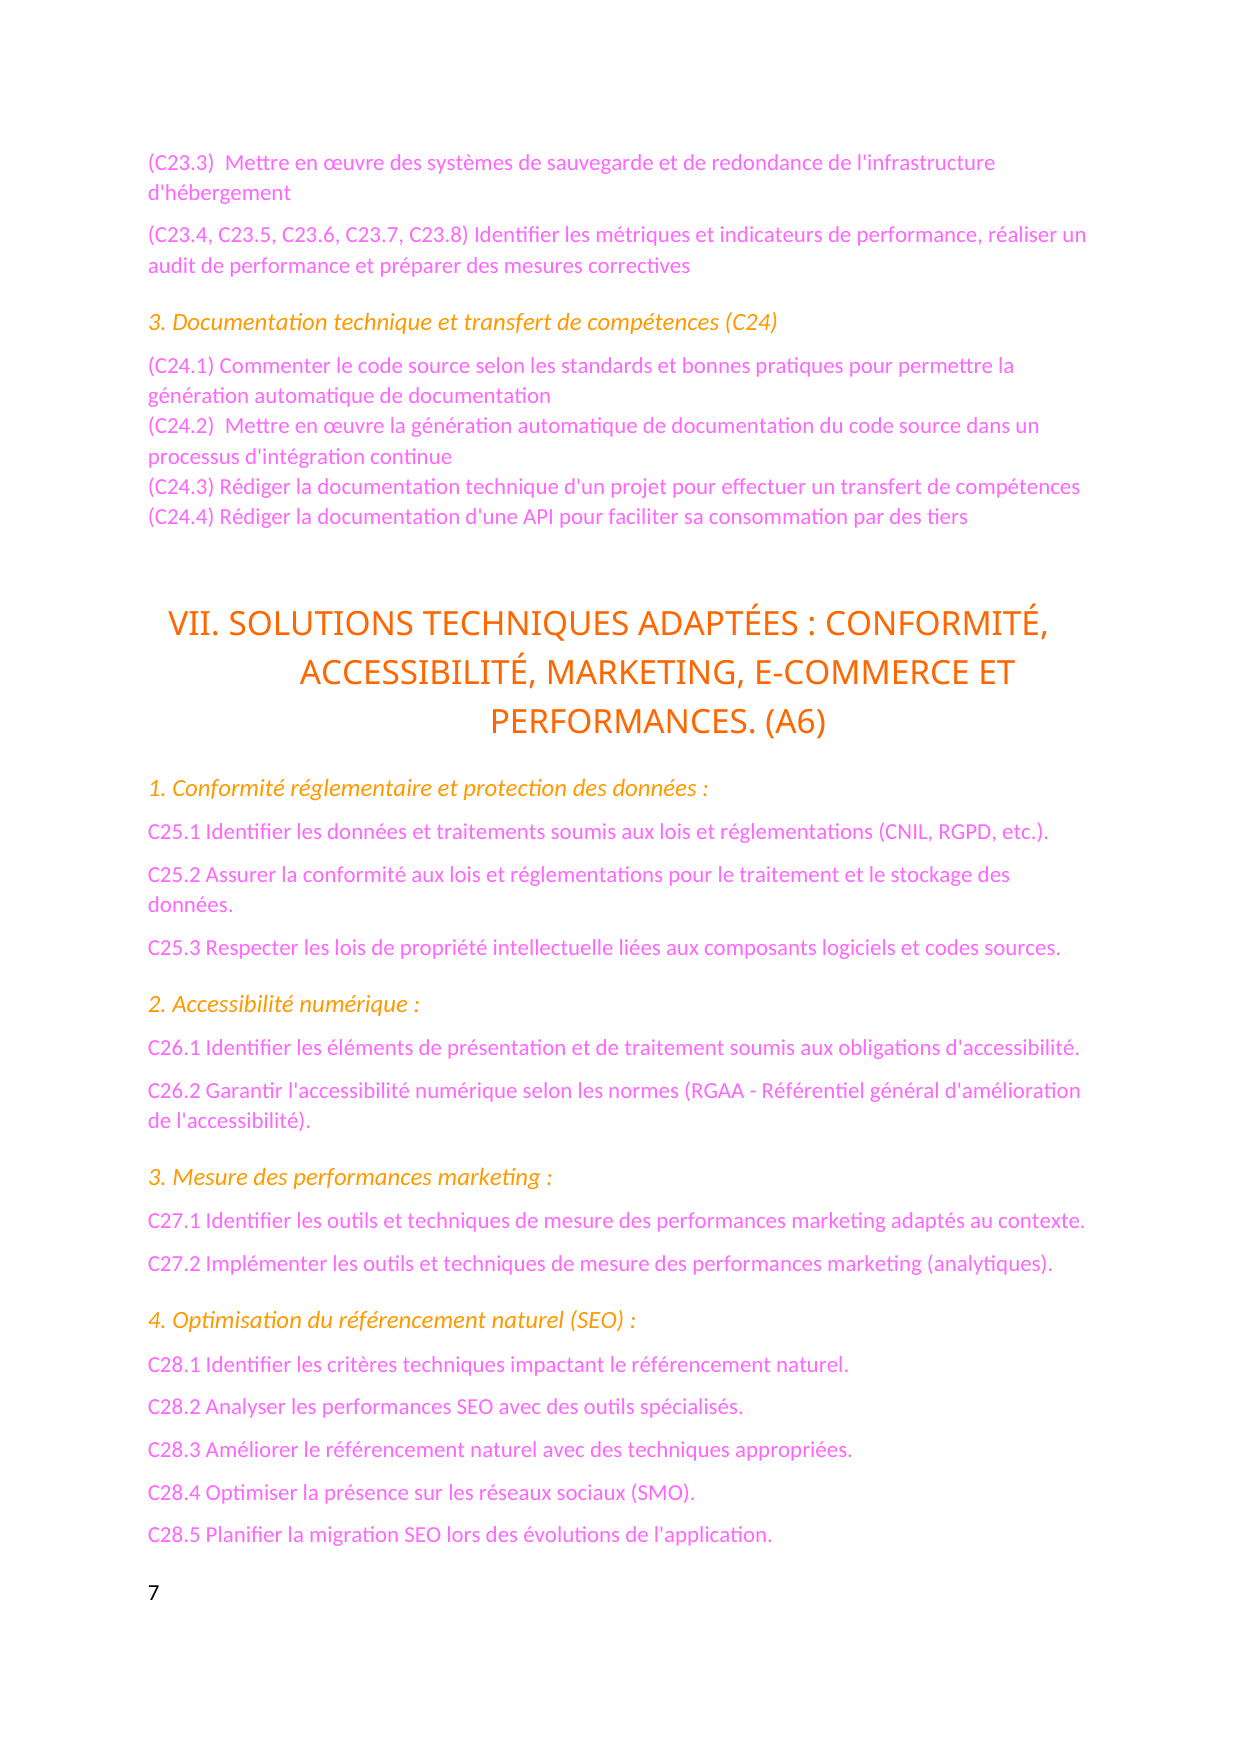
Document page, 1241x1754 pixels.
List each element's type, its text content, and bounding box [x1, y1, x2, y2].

text C25.1 Identifier les données et traitements soumis aux lois et réglementations (CNIL, RGPD, etc.). [148, 817, 1093, 845]
text C27.1 Identifier les outils et techniques de mesure des performances marketing adaptés au contexte. [148, 1207, 1093, 1234]
text C28.5 Planifier la migration SEO lors des évolutions de l'application. [148, 1521, 1093, 1548]
text C26.2 Garantir l'accessibilité numérique selon les normes (RGAA - Référentiel général d'amélioration de l'accessibilité). [148, 1076, 1093, 1134]
subtitle Mesure des performances marketing : [148, 1161, 1093, 1192]
text C27.2 Implémenter les outils et techniques de mesure des performances marketing (analytiques). [148, 1249, 1093, 1277]
text (C23.4, C23.5, C23.6, C23.7, C23.8) Identifier les métriques et indicateurs de performance, réaliser un audit de performance et préparer des mesures correctives [148, 221, 1093, 279]
text C25.2 Assurer la conformité aux lois et réglementations pour le traitement et le stockage des données. [148, 860, 1093, 918]
subtitle Accessibilité numérique : [148, 988, 1093, 1018]
text C28.1 Identifier les critères techniques impactant le référencement naturel. [148, 1350, 1093, 1378]
text (C24.1) Commenter le code source selon les standards et bonnes pratiques pour permettre la génération automatique de documentation (C24.2) Mettre en œuvre la génération automatique de documentation du code source dans un processus d'intégration continue (C24.3) Rédiger la documentation technique d'un projet pour effectuer un transfert de compétences (C24.4) Rédiger la documentation d'une API pour faciliter sa consommation par des tiers [148, 351, 1093, 530]
subtitle Documentation technique et transfert de compétences (C24) [148, 306, 1093, 336]
subtitle Conformité réglementaire et protection des données : [148, 772, 1093, 802]
text C28.3 Améliorer le référencement naturel avec des techniques appropriées. [148, 1435, 1093, 1463]
text C28.2 Analyser les performances SEO avec des outils spécialisés. [148, 1392, 1093, 1420]
text C25.3 Respecter les lois de propriété intellectuelle liées aux composants logiciels et codes sources. [148, 933, 1093, 961]
subtitle Solutions techniques adaptées : Conformité, accessibilité, marketing, e-commerce et performances. (A6) [185, 600, 1093, 743]
subtitle Optimisation du référencement naturel (SEO) : [148, 1304, 1093, 1335]
text C26.1 Identifier les éléments de présentation et de traitement soumis aux obligations d'accessibilité. [148, 1033, 1093, 1061]
text (C23.3) Mettre en œuvre des systèmes de sauvegarde et de redondance de l'infrastructure d'hébergement [148, 148, 1093, 206]
text C28.4 Optimiser la présence sur les réseaux sociaux (SMO). [148, 1478, 1093, 1506]
